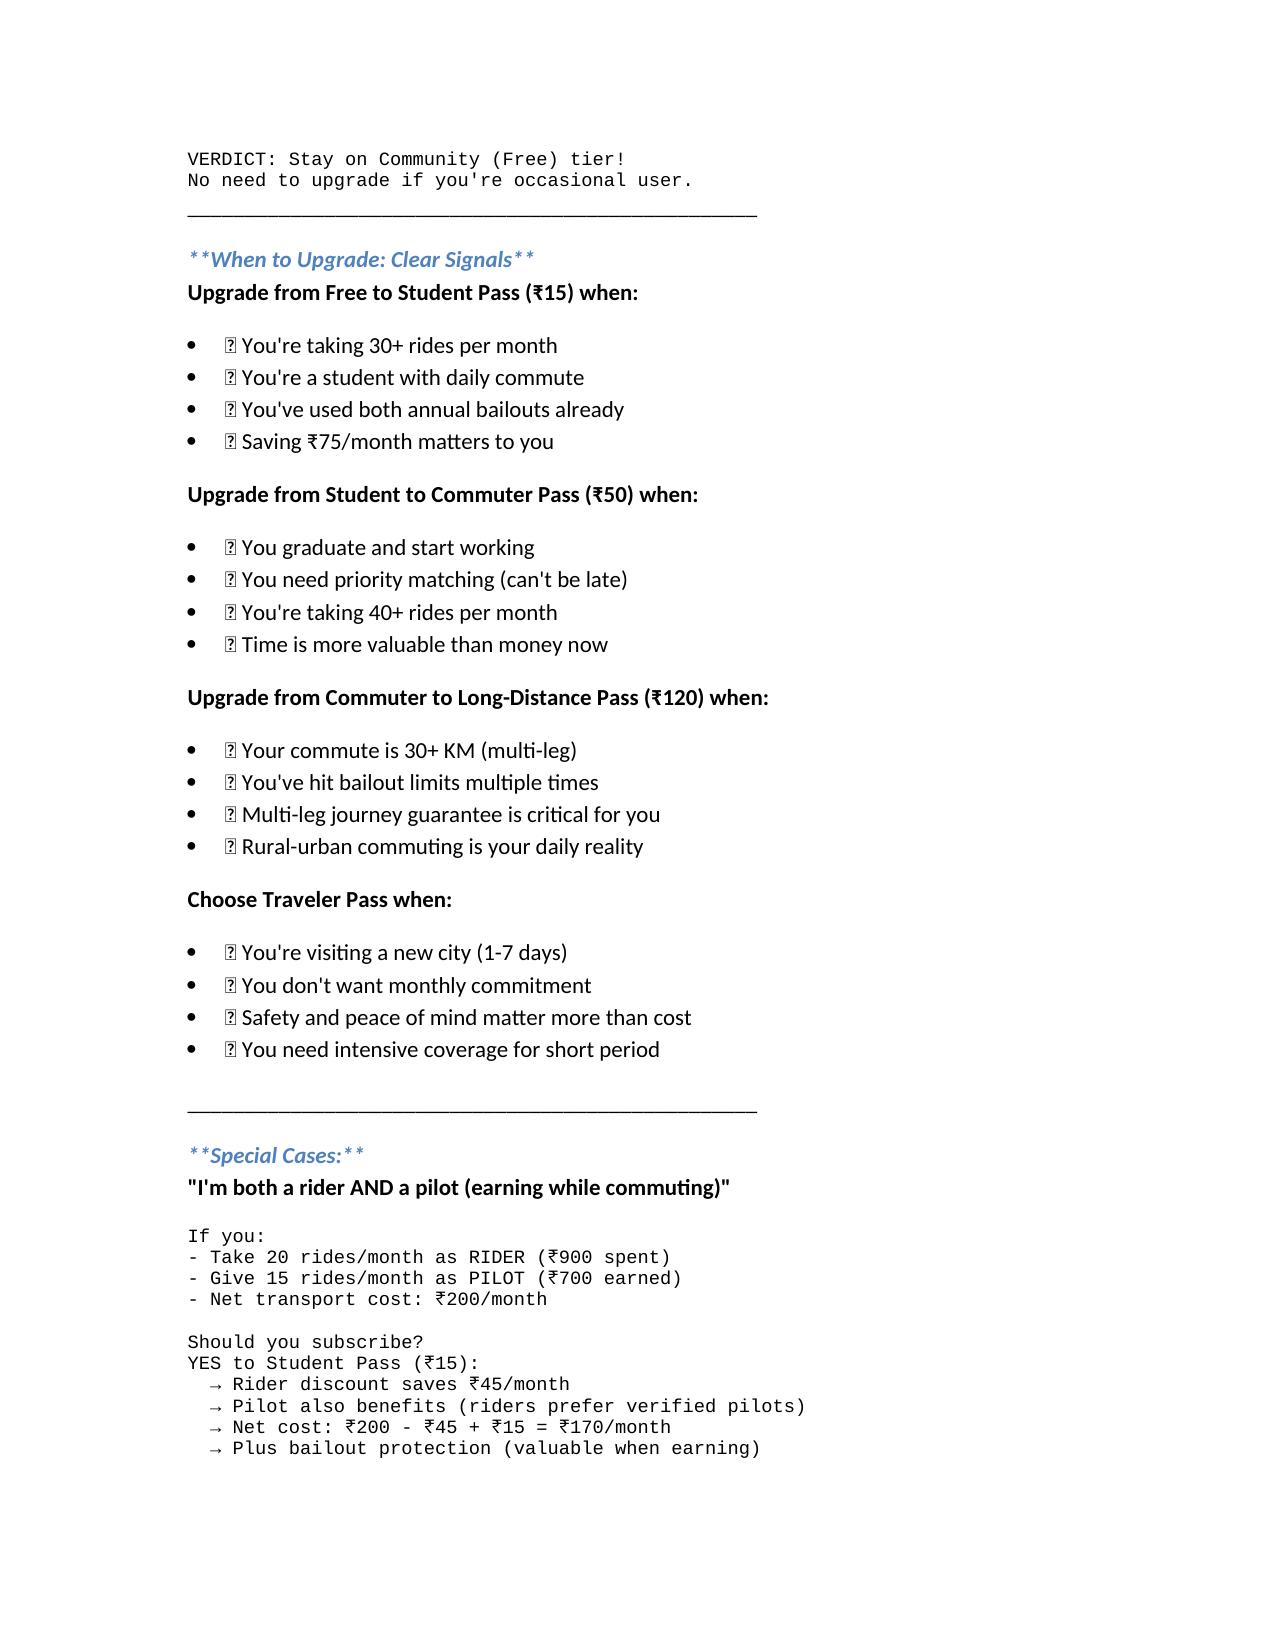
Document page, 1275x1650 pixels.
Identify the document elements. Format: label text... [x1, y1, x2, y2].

text Choose Traveler Pass when: [187, 886, 1087, 913]
list ✅ Time is more valuable than money now [187, 630, 1087, 658]
list ✅ Your commute is 30+ KM (multi-leg) [187, 736, 1087, 764]
list ✅ Saving ₹75/month matters to you [187, 427, 1087, 455]
list ✅ You're visiting a new city (1-7 days) [187, 938, 1087, 967]
list ✅ Rural-urban commuting is your daily reality [187, 832, 1087, 861]
list ✅ You need priority matching (can't be late) [187, 566, 1087, 593]
text If you: - Take 20 rides/month as RIDER (₹900 spent) - Give 15 rides/month as PILOT (₹700 earned) - Net transport cost: ₹200/month Should you subscribe? YES to Student Pass (₹15): → Rider discount saves ₹45/month → Pilot also benefits (riders prefer verified pilots) → Net cost: ₹200 - ₹45 + ₹15 = ₹170/month → Plus bailout protection (valuable when earning) [187, 1226, 1087, 1460]
list ✅ You don't want monthly commitment [187, 971, 1087, 999]
text Upgrade from Commuter to Long-Distance Pass (₹120) when: [187, 683, 1087, 711]
list ✅ Multi-leg journey guarantee is critical for you [187, 800, 1087, 828]
list ✅ You're taking 30+ rides per month [187, 331, 1087, 359]
list ✅ You're taking 40+ rides per month [187, 598, 1087, 626]
subtitle **When to Upgrade: Clear Signals** [187, 246, 1087, 273]
list ✅ You need intensive coverage for short period [187, 1035, 1087, 1063]
list ✅ Safety and peace of mind matter more than cost [187, 1003, 1087, 1031]
list ✅ You've hit bailout limits multiple times [187, 768, 1087, 796]
list ✅ You've used both annual bailouts already [187, 395, 1087, 423]
text Upgrade from Student to Commuter Pass (₹50) when: [187, 480, 1087, 508]
text VERDICT: Stay on Community (Free) tier! No need to upgrade if you're occasional user. [187, 150, 1087, 192]
text __________________________________________________ [187, 192, 1087, 221]
list ✅ You're a student with daily commute [187, 363, 1087, 391]
subtitle **Special Cases:** [187, 1141, 1087, 1169]
text "I'm both a rider AND a pilot (earning while commuting)" [187, 1173, 1087, 1201]
text __________________________________________________ [187, 1088, 1087, 1116]
text Upgrade from Free to Student Pass (₹15) when: [187, 278, 1087, 306]
list ✅ You graduate and start working [187, 533, 1087, 561]
